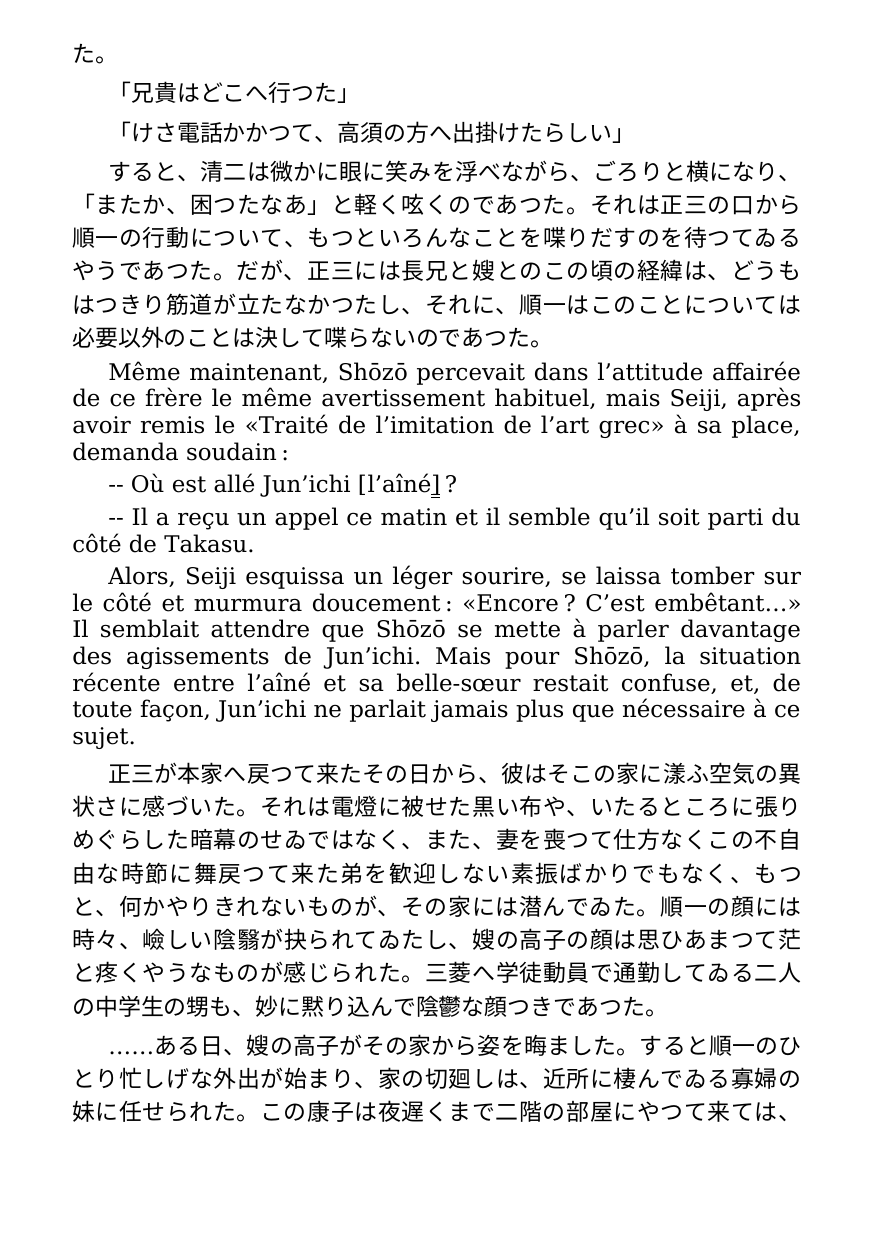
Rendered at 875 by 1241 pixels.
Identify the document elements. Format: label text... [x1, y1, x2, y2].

text -- Où est allé Jun’ichi [l’aîné] ? [72, 471, 802, 498]
text -- Il a reçu un appel ce matin et il semble qu’il soit parti du côté de Takasu. [72, 504, 802, 557]
text た。 [72, 36, 802, 69]
text すると、清二は微かに眼に笑みを浮べながら、ごろりと横になり、「またか、困つたなあ」と軽く呟くのであつた。それは正三の口から順一の行動について、もつといろんなことを喋りだすのを待つてゐるやうであつた。だが、正三には長兄と嫂とのこの頃の経緯は、どうもはつきり筋道が立たなかつたし、それに、順一はこのことについては必要以外のことは決して喋らないのであつた。 [72, 153, 802, 353]
text ……ある日、嫂の高子がその家から姿を晦ました。すると順一のひとり忙しげな外出が始まり、家の切廻しは、近所に棲んでゐる寡婦の妹に任せられた。この康子は夜遅くまで二階の部屋にやつて来ては、 [72, 1028, 802, 1127]
text 「けさ電話かかつて、高須の方へ出掛けたらしい」 [72, 114, 802, 148]
text 正三が本家へ戻つて来たその日から、彼はそこの家に漾ふ空気の異状さに感づいた。それは電燈に被せた黒い布や、いたるところに張りめぐらした暗幕のせゐではなく、また、妻を喪つて仕方なくこの不自由な時節に舞戻つて来た弟を歓迎しない素振ばかりでもなく、もつと、何かやりきれないものが、その家には潜んでゐた。順一の顔には時々、嶮しい陰翳が抉られてゐたし、嫂の高子の顔は思ひあまつて茫と疼くやうなものが感じられた。三菱へ学徒動員で通勤してゐる二人の中学生の甥も、妙に黙り込んで陰鬱な顔つきであつた。 [72, 756, 802, 1022]
text 「兄貴はどこへ行つた」 [72, 75, 802, 108]
text Même maintenant, Shōzō percevait dans l’attitude affairée de ce frère le même avertissement habituel, mais Seiji, après avoir remis le «Traité de l’imitation de l’art grec» à sa place, demanda soudain : [72, 359, 802, 466]
text Alors, Seiji esquissa un léger sourire, se laissa tomber sur le côté et murmura doucement : «Encore ? C’est embêtant…» Il semblait attendre que Shōzō se mette à parler davantage des agissements de Jun’ichi. Mais pour Shōzō, la situation récente entre l’aîné et sa belle-sœur restait confuse, et, de toute façon, Jun’ichi ne parlait jamais plus que nécessaire à ce sujet. [72, 563, 802, 750]
